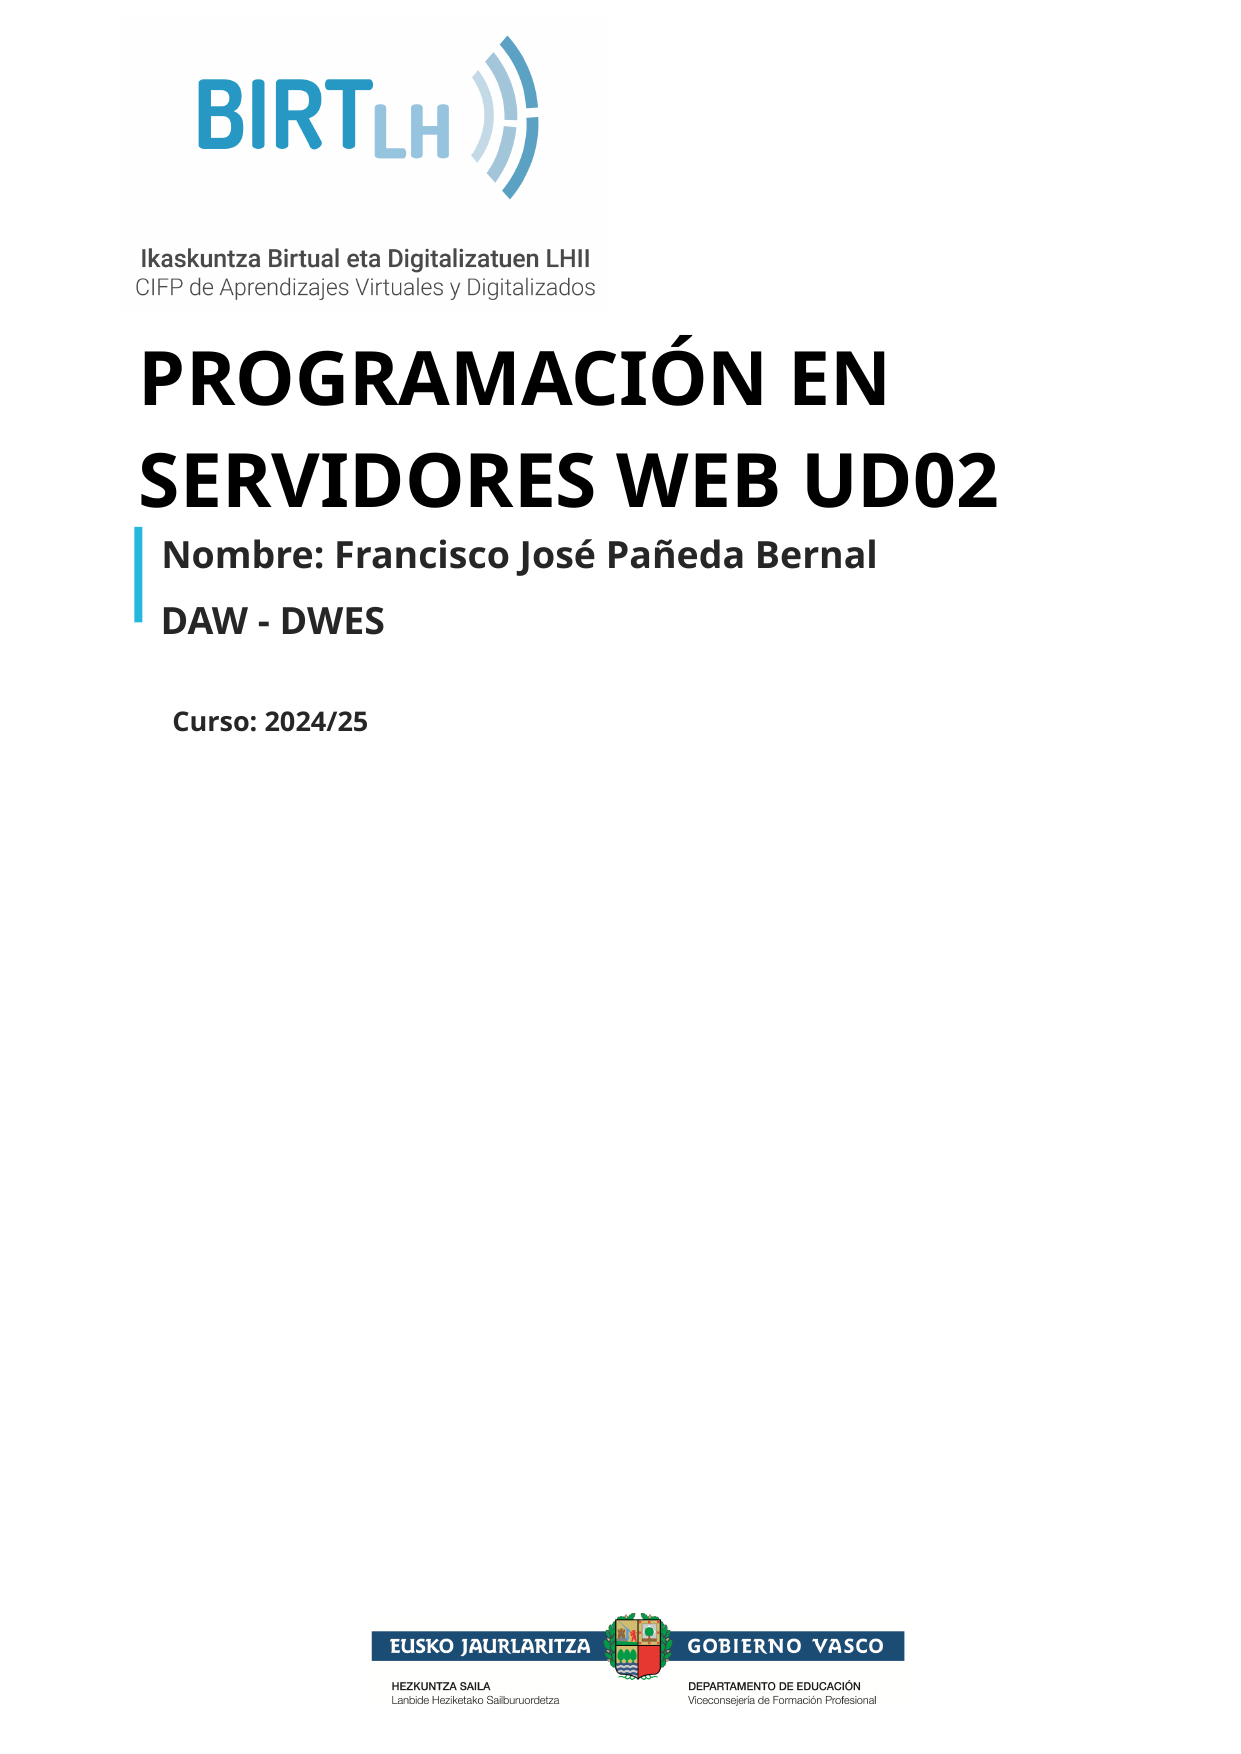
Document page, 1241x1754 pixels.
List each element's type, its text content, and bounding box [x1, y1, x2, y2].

text DAW - DWES [160, 594, 923, 646]
text Nombre: Francisco José Pañeda Bernal [161, 529, 923, 579]
picture [368, 1613, 908, 1706]
text PROGRAMACIÓN EN SERVIDORES WEB UD02 [139, 325, 1116, 529]
text Curso: 2024/25 [172, 703, 562, 739]
picture [118, 18, 619, 317]
